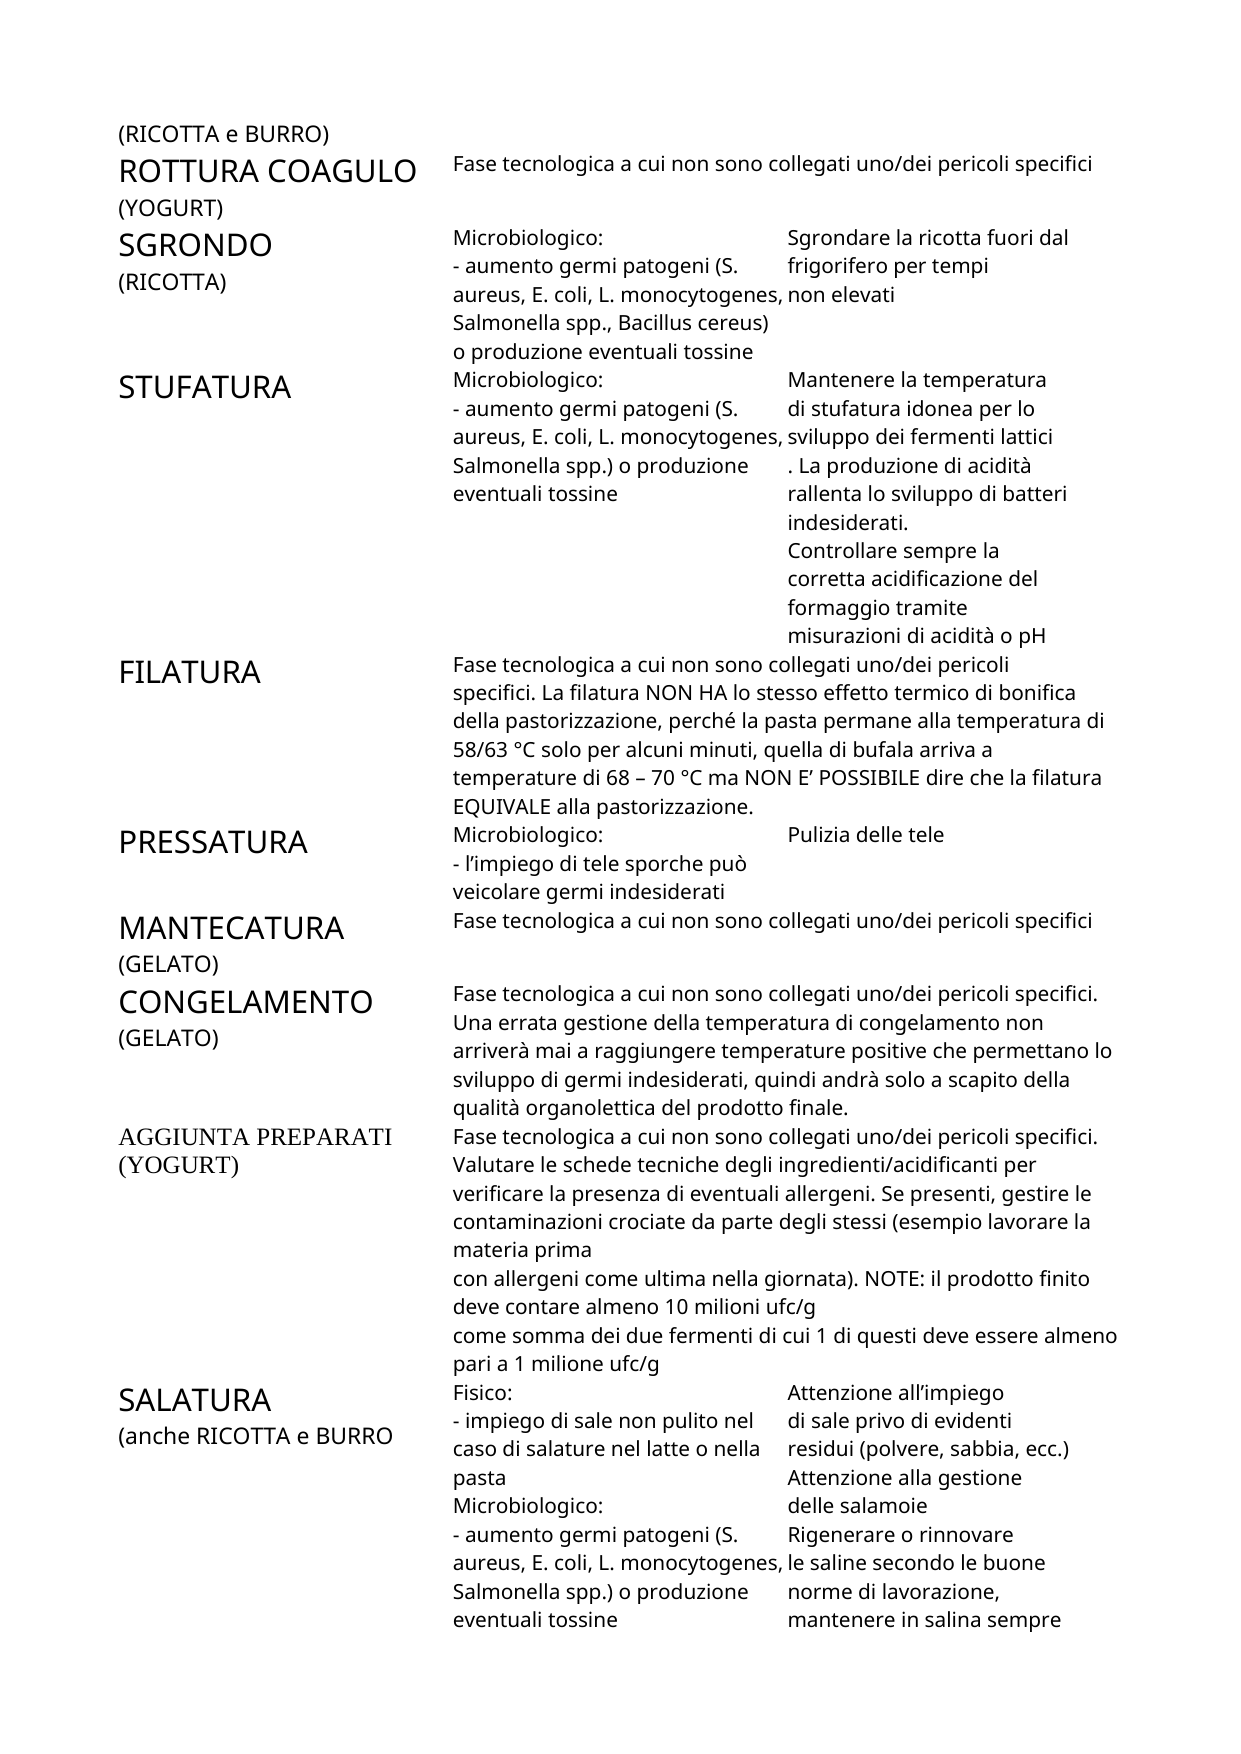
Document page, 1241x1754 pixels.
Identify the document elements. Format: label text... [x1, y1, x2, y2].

table_cell CONGELAMENTO (GELATO) [118, 980, 453, 1122]
table_cell Pulizia delle tele [787, 820, 1122, 906]
table_cell MANTECATURA (GELATO) [118, 906, 453, 979]
table_cell Mantenere la temperatura di stufatura idonea per lo sviluppo dei fermenti lattici . La produzione di acidità rallenta lo sviluppo di batteri indesiderati. [787, 365, 1122, 536]
table_cell Fase tecnologica a cui non sono collegati uno/dei pericoli specifici. La filatura NON HA lo stesso effetto termico di bonifica della pastorizzazione, perché la pasta permane alla temperatura di 58/63 °C solo per alcuni minuti, quella di bufala arriva a temperature di 68 – 70 °C ma NON E’ POSSIBILE dire che la filatura EQUIVALE alla pastorizzazione. [453, 650, 1122, 820]
table_cell STUFATURA [118, 365, 453, 650]
table_cell Controllare sempre la corretta acidificazione del formaggio tramite misurazioni di acidità o pH [787, 536, 1122, 650]
table_cell Microbiologico: - l’impiego di tele sporche può veicolare germi indesiderati [453, 820, 787, 906]
table_cell FILATURA [118, 650, 453, 820]
table_cell Fisico: - impiego di sale non pulito nel caso di salature nel latte o nella pasta Microbiologico: - aumento germi patogeni (S. aureus, E. coli, L. monocytogenes, Salmonella spp.) o produzione eventuali tossine [453, 1378, 787, 1634]
table_cell (RICOTTA e BURRO) [118, 118, 453, 149]
table_cell Attenzione all’impiego di sale privo di evidenti residui (polvere, sabbia, ecc.) [787, 1378, 1122, 1463]
table_cell Microbiologico: - aumento germi patogeni (S. aureus, E. coli, L. monocytogenes, Salmonella spp.) o produzione eventuali tossine [453, 365, 787, 650]
table_cell Fase tecnologica a cui non sono collegati uno/dei pericoli specifici [453, 149, 1122, 223]
table_cell Attenzione alla gestione delle salamoie Rigenerare o rinnovare le saline secondo le buone norme di lavorazione, mantenere in salina sempre [787, 1463, 1122, 1634]
table_cell Fase tecnologica a cui non sono collegati uno/dei pericoli specifici [453, 906, 1122, 979]
table_cell SGRONDO (RICOTTA) [118, 223, 453, 365]
table_cell ROTTURA COAGULO (YOGURT) [118, 149, 453, 223]
table_cell [453, 118, 1122, 149]
table_cell PRESSATURA [118, 820, 453, 906]
table_cell Sgrondare la ricotta fuori dal frigorifero per tempi non elevati [787, 223, 1122, 365]
table_cell AGGIUNTA PREPARATI (YOGURT) [118, 1122, 453, 1378]
table_cell SALATURA (anche RICOTTA e BURRO [118, 1378, 453, 1634]
table_cell Microbiologico: - aumento germi patogeni (S. aureus, E. coli, L. monocytogenes, Salmonella spp., Bacillus cereus) o produzione eventuali tossine [453, 223, 787, 365]
table_cell Fase tecnologica a cui non sono collegati uno/dei pericoli specifici. Una errata gestione della temperatura di congelamento non arriverà mai a raggiungere temperature positive che permettano lo sviluppo di germi indesiderati, quindi andrà solo a scapito della qualità organolettica del prodotto finale. [453, 980, 1122, 1122]
table_cell Fase tecnologica a cui non sono collegati uno/dei pericoli specifici. Valutare le schede tecniche degli ingredienti/acidificanti per verificare la presenza di eventuali allergeni. Se presenti, gestire le contaminazioni crociate da parte degli stessi (esempio lavorare la materia prima con allergeni come ultima nella giornata). NOTE: il prodotto finito deve contare almeno 10 milioni ufc/g come somma dei due fermenti di cui 1 di questi deve essere almeno pari a 1 milione ufc/g [453, 1122, 1122, 1378]
